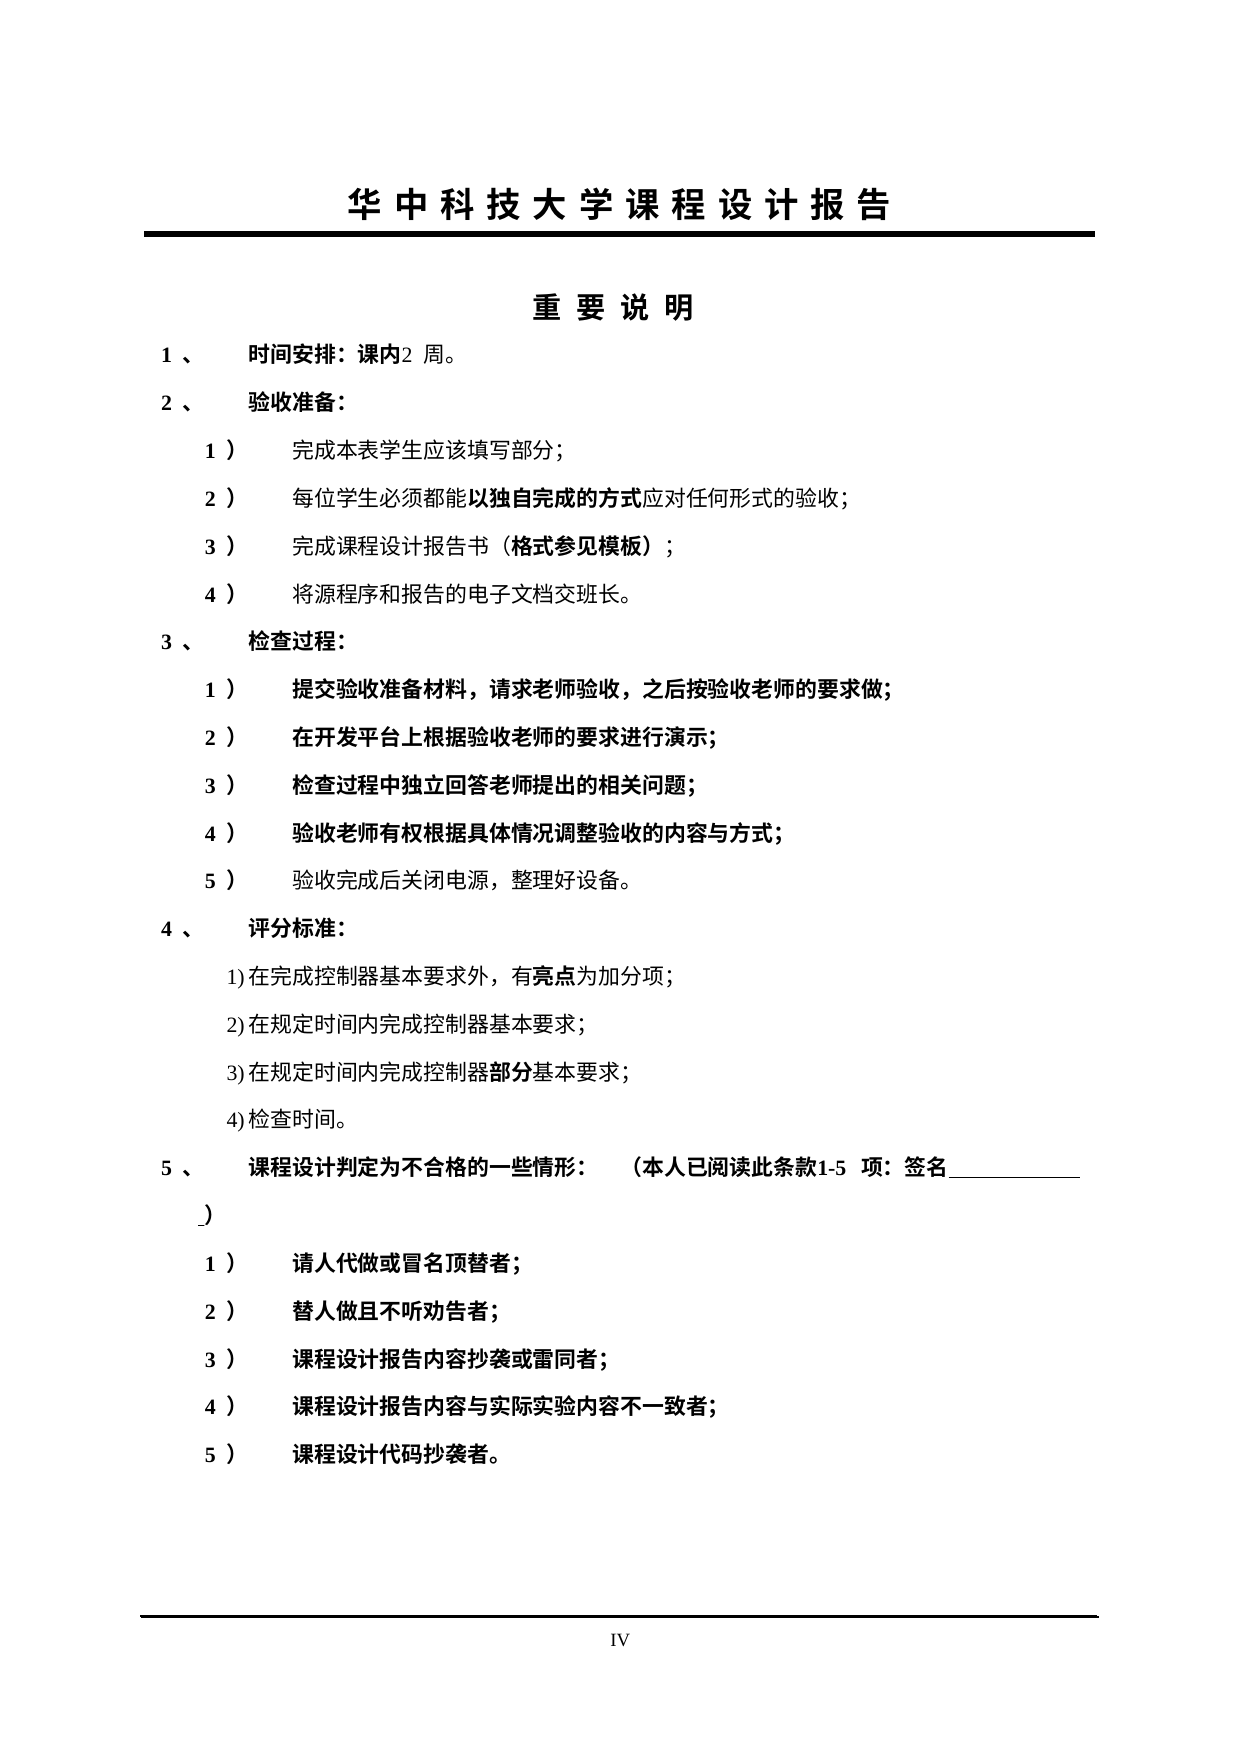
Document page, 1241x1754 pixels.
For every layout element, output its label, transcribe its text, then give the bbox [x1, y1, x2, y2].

list 在规定时间内完成控制器部分基本要求； [198, 1047, 1079, 1094]
list 验收老师有权根据具体情况调整验收的内容与方式； [204, 808, 1079, 855]
list 提交验收准备材料，请求老师验收，之后按验收老师的要求做； [204, 664, 1079, 712]
list 验收准备： [161, 377, 1079, 425]
list 检查过程中独立回答老师提出的相关问题； [204, 760, 1079, 808]
list 每位学生必须都能以独自完成的方式应对任何形式的验收； [204, 473, 1079, 521]
list 将源程序和报告的电子文档交班长。 [204, 568, 1079, 616]
list 在开发平台上根据验收老师的要求进行演示； [204, 712, 1079, 760]
list 评分标准： [161, 903, 1079, 951]
list 在规定时间内完成控制器基本要求； [198, 999, 1079, 1047]
list 替人做且不听劝告者； [204, 1286, 1079, 1333]
list 课程设计报告内容与实际实验内容不一致者； [204, 1381, 1079, 1429]
list 课程设计报告内容抄袭或雷同者； [204, 1333, 1079, 1381]
list 时间安排：课内2周。 [161, 329, 1079, 377]
list 在完成控制器基本要求外，有亮点为加分项； [198, 951, 1079, 999]
list 检查时间。 [198, 1094, 1079, 1142]
list 完成本表学生应该填写部分； [204, 425, 1079, 473]
text 重要说明 [161, 282, 1079, 329]
list 请人代做或冒名顶替者； [204, 1238, 1079, 1286]
list 验收完成后关闭电源，整理好设备。 [204, 855, 1079, 903]
list 完成课程设计报告书（格式参见模板）； [204, 521, 1079, 568]
list 课程设计判定为不合格的一些情形： （本人已阅读此条款1-5项：签名 ） [161, 1142, 1079, 1238]
list 检查过程： [161, 616, 1079, 664]
list 课程设计代码抄袭者。 [204, 1429, 1079, 1477]
